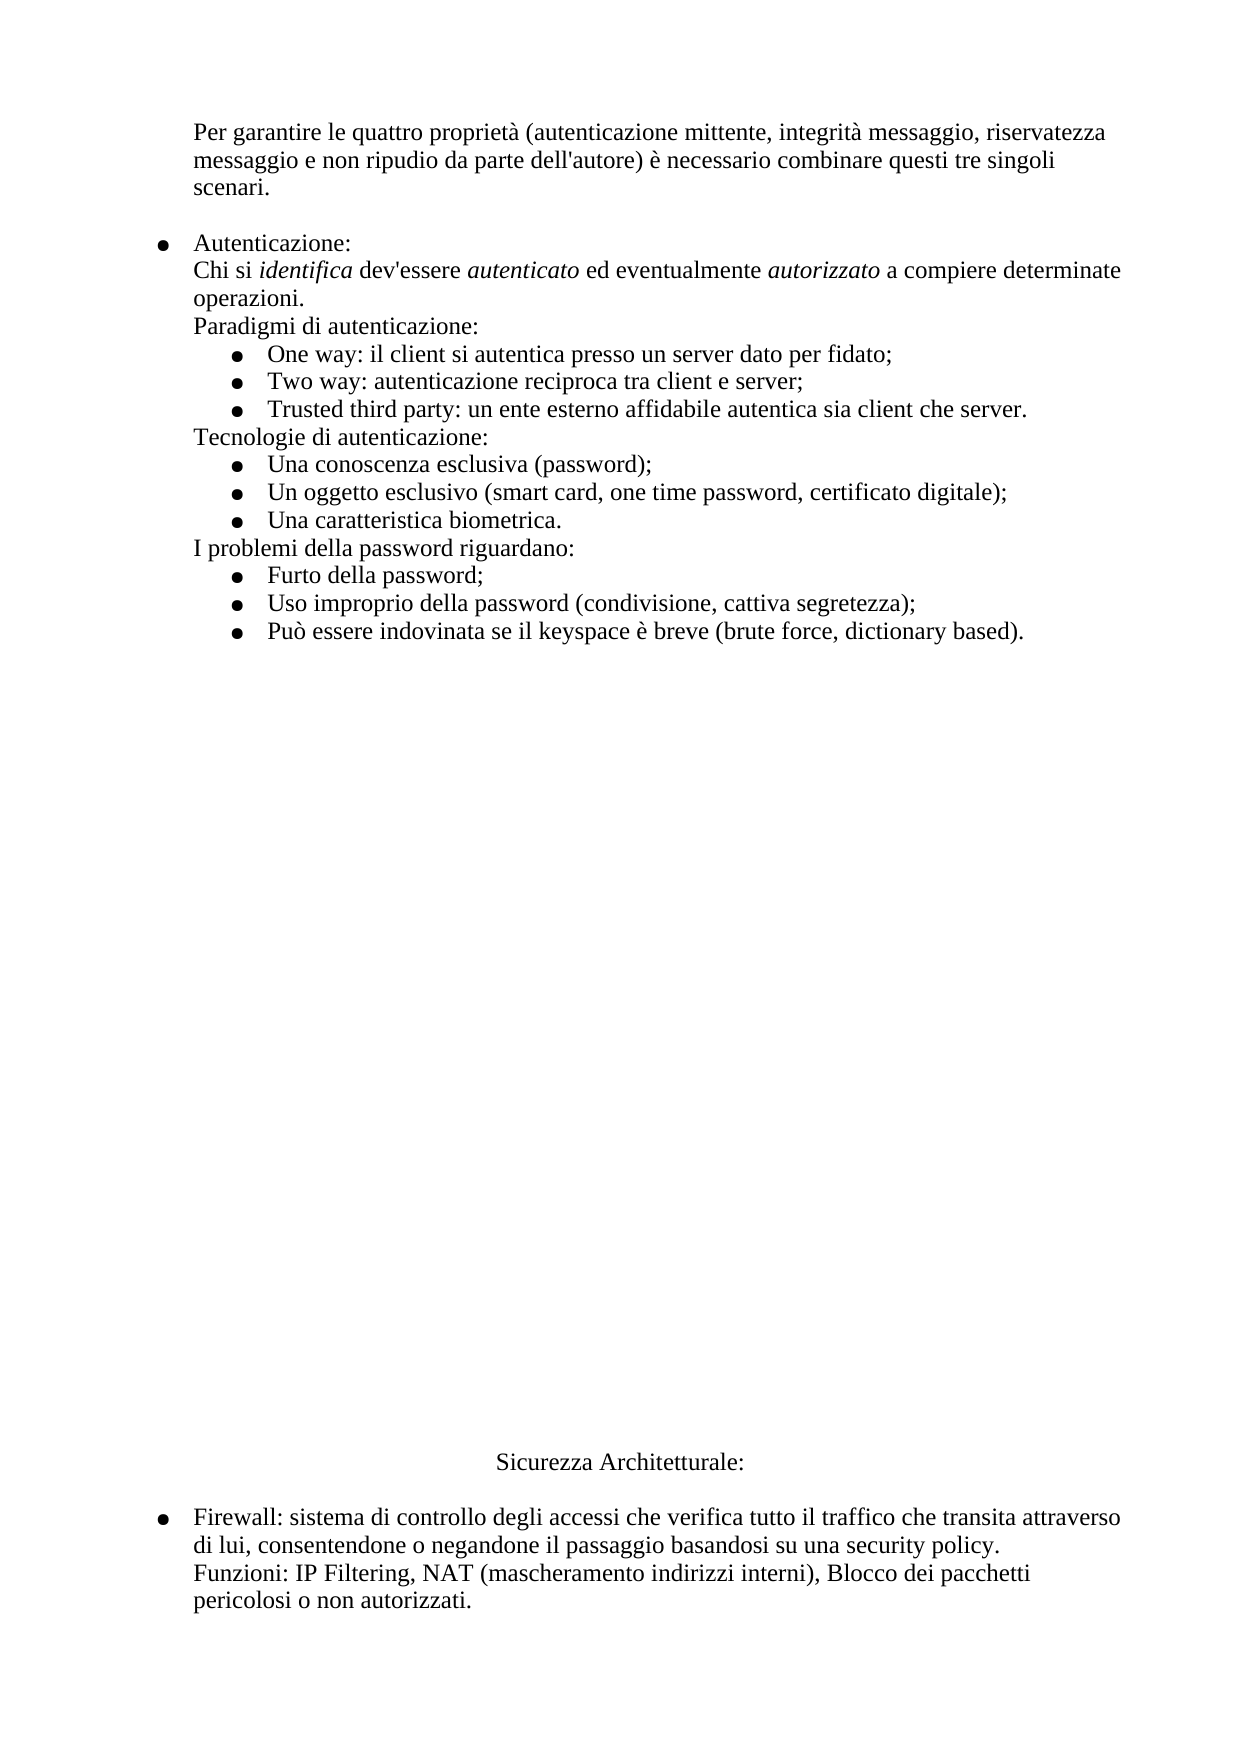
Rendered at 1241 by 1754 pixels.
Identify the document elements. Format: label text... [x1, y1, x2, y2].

list Two way: autenticazione reciproca tra client e server; [229, 367, 1122, 395]
list Funzioni: IP Filtering, NAT (mascheramento indirizzi interni), Blocco dei pacchetti pericolosi o non autorizzati. [156, 1559, 1122, 1614]
list Uso improprio della password (condivisione, cattiva segretezza); [229, 589, 1122, 617]
list Un oggetto esclusivo (smart card, one time password, certificato digitale); [229, 478, 1122, 506]
list One way: il client si autentica presso un server dato per fidato; [229, 340, 1122, 367]
list Trusted third party: un ente esterno affidabile autentica sia client che server. [229, 395, 1122, 423]
list I problemi della password riguardano: [156, 534, 1122, 561]
text Sicurezza Architetturale: [118, 1448, 1122, 1476]
list Per garantire le quattro proprietà (autenticazione mittente, integrità messaggio, riservatezza messaggio e non ripudio da parte dell'autore) è necessario combinare questi tre singoli scenari. [156, 118, 1122, 201]
list Autenticazione: [156, 229, 1122, 257]
list Firewall: sistema di controllo degli accessi che verifica tutto il traffico che transita attraverso di lui, consentendone o negandone il passaggio basandosi su una security policy. [156, 1503, 1122, 1559]
list Tecnologie di autenticazione: [156, 423, 1122, 451]
list Una caratteristica biometrica. [229, 506, 1122, 534]
list Può essere indovinata se il keyspace è breve (brute force, dictionary based). [229, 617, 1122, 644]
list Furto della password; [229, 561, 1122, 589]
list Chi si identifica dev'essere autenticato ed eventualmente autorizzato a compiere determinate operazioni. [156, 257, 1122, 312]
list Una conoscenza esclusiva (password); [229, 451, 1122, 478]
list Paradigmi di autenticazione: [156, 312, 1122, 340]
